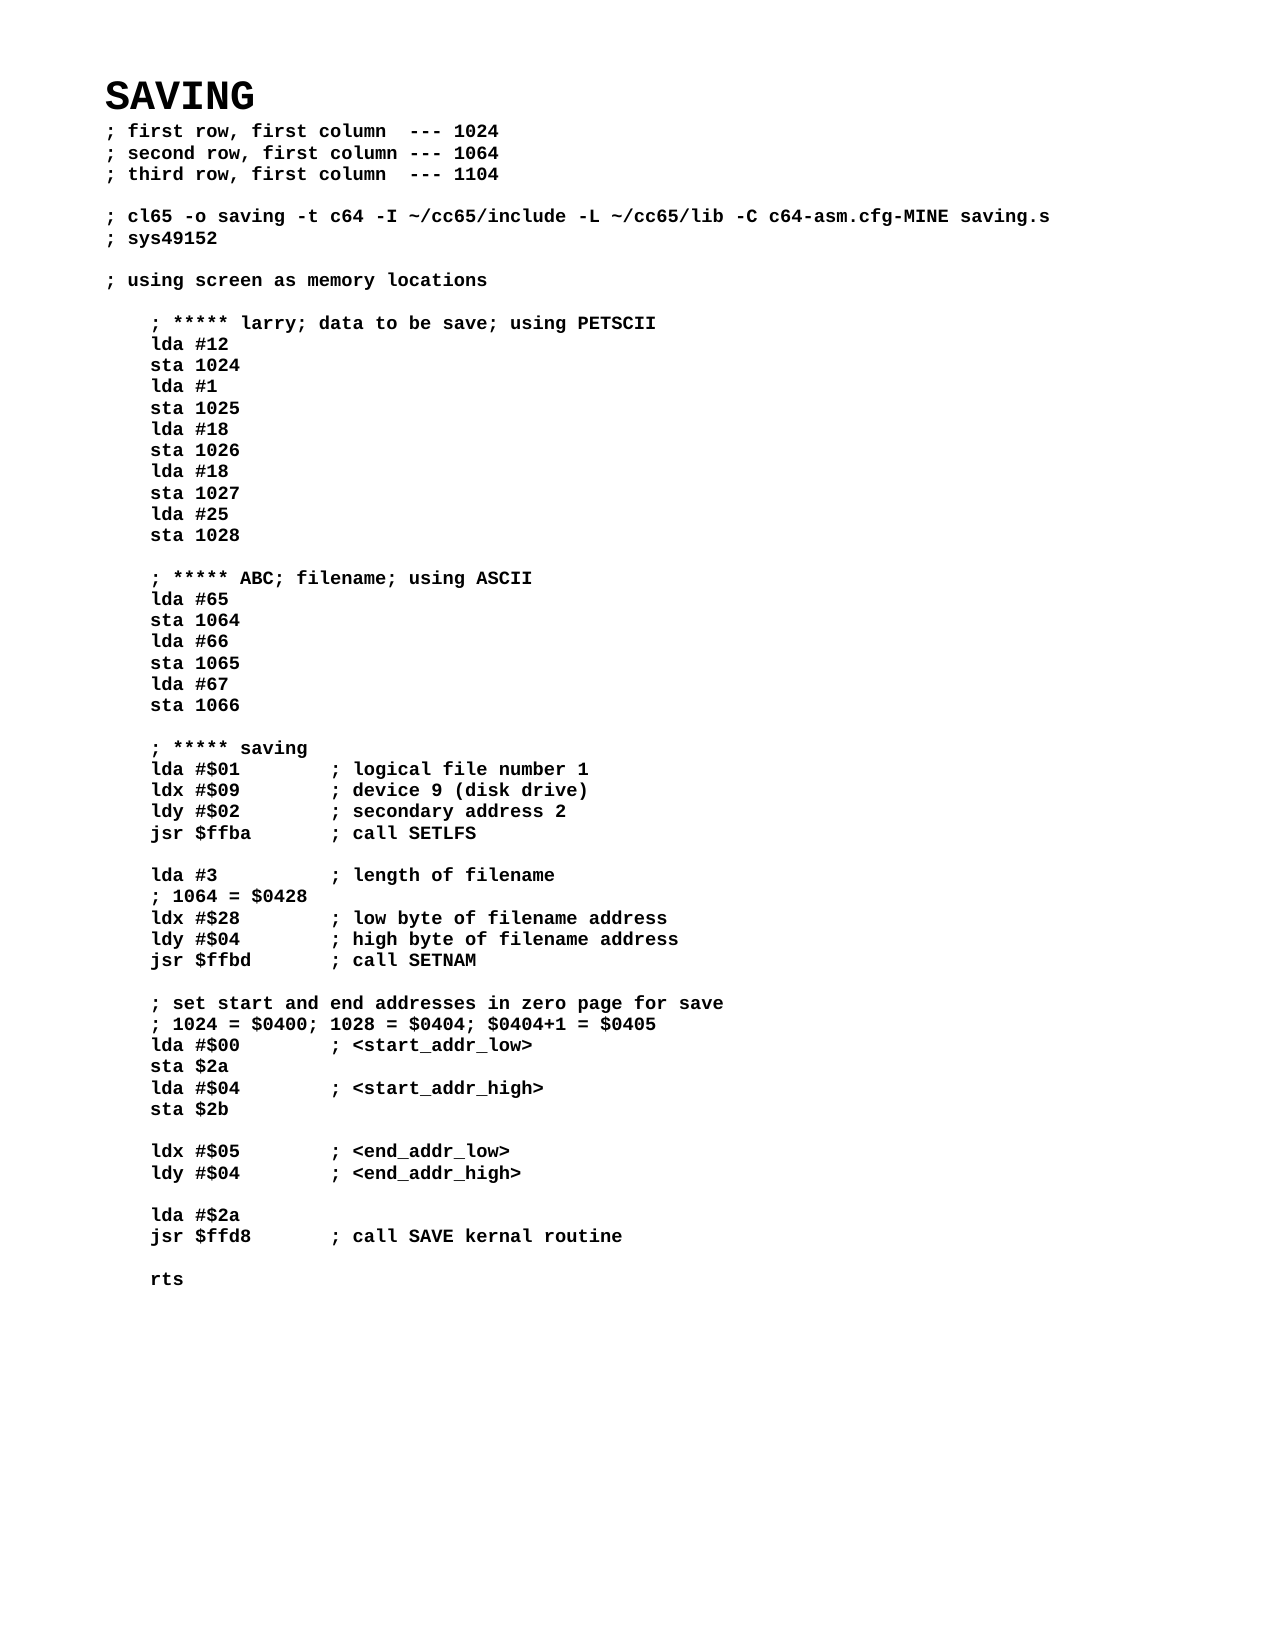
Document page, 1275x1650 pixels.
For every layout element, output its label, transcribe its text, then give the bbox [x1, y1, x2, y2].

text sta 1065 [105, 653, 1170, 675]
text ; 1024 = $0400; 1028 = $0404; $0404+1 = $0405 [105, 1015, 1170, 1036]
text lda #18 [105, 462, 1170, 483]
text jsr $ffbd ; call SETNAM [105, 951, 1170, 972]
text lda #1 [105, 377, 1170, 398]
text sta 1026 [105, 441, 1170, 462]
text ; third row, first column --- 1104 [105, 165, 1170, 186]
text lda #$2a [105, 1206, 1170, 1227]
text ; set start and end addresses in zero page for save [105, 993, 1170, 1015]
text sta 1028 [105, 526, 1170, 547]
text sta 1024 [105, 356, 1170, 377]
text sta 1025 [105, 398, 1170, 420]
text lda #66 [105, 632, 1170, 653]
text lda #$00 ; <start_addr_low> [105, 1036, 1170, 1057]
text ldx #$28 ; low byte of filename address [105, 908, 1170, 930]
text jsr $ffd8 ; call SAVE kernal routine [105, 1227, 1170, 1248]
text ; ***** larry; data to be save; using PETSCII [105, 313, 1170, 335]
text SAVING [105, 75, 1170, 122]
text lda #3 ; length of filename [105, 866, 1170, 887]
text sta 1066 [105, 696, 1170, 717]
text rts [105, 1270, 1170, 1291]
text lda #67 [105, 675, 1170, 696]
text sta $2a [105, 1057, 1170, 1078]
text ldy #$04 ; <end_addr_high> [105, 1163, 1170, 1185]
text lda #65 [105, 590, 1170, 611]
text ; ***** ABC; filename; using ASCII [105, 568, 1170, 590]
text ; sys49152 [105, 228, 1170, 250]
text lda #$01 ; logical file number 1 [105, 760, 1170, 781]
text ldx #$05 ; <end_addr_low> [105, 1142, 1170, 1163]
text ; cl65 -o saving -t c64 -I ~/cc65/include -L ~/cc65/lib -C c64-asm.cfg-MINE saving.s [105, 207, 1170, 228]
text ldy #$02 ; secondary address 2 [105, 802, 1170, 823]
text ldx #$09 ; device 9 (disk drive) [105, 781, 1170, 802]
text ; ***** saving [105, 738, 1170, 760]
text sta 1027 [105, 483, 1170, 505]
text ; second row, first column --- 1064 [105, 143, 1170, 165]
text ; 1064 = $0428 [105, 887, 1170, 908]
text jsr $ffba ; call SETLFS [105, 823, 1170, 845]
text lda #18 [105, 420, 1170, 441]
text ldy #$04 ; high byte of filename address [105, 930, 1170, 951]
text sta $2b [105, 1100, 1170, 1121]
text lda #25 [105, 505, 1170, 526]
text ; using screen as memory locations [105, 271, 1170, 292]
text lda #12 [105, 335, 1170, 356]
text sta 1064 [105, 611, 1170, 632]
text lda #$04 ; <start_addr_high> [105, 1078, 1170, 1100]
text ; first row, first column --- 1024 [105, 122, 1170, 143]
